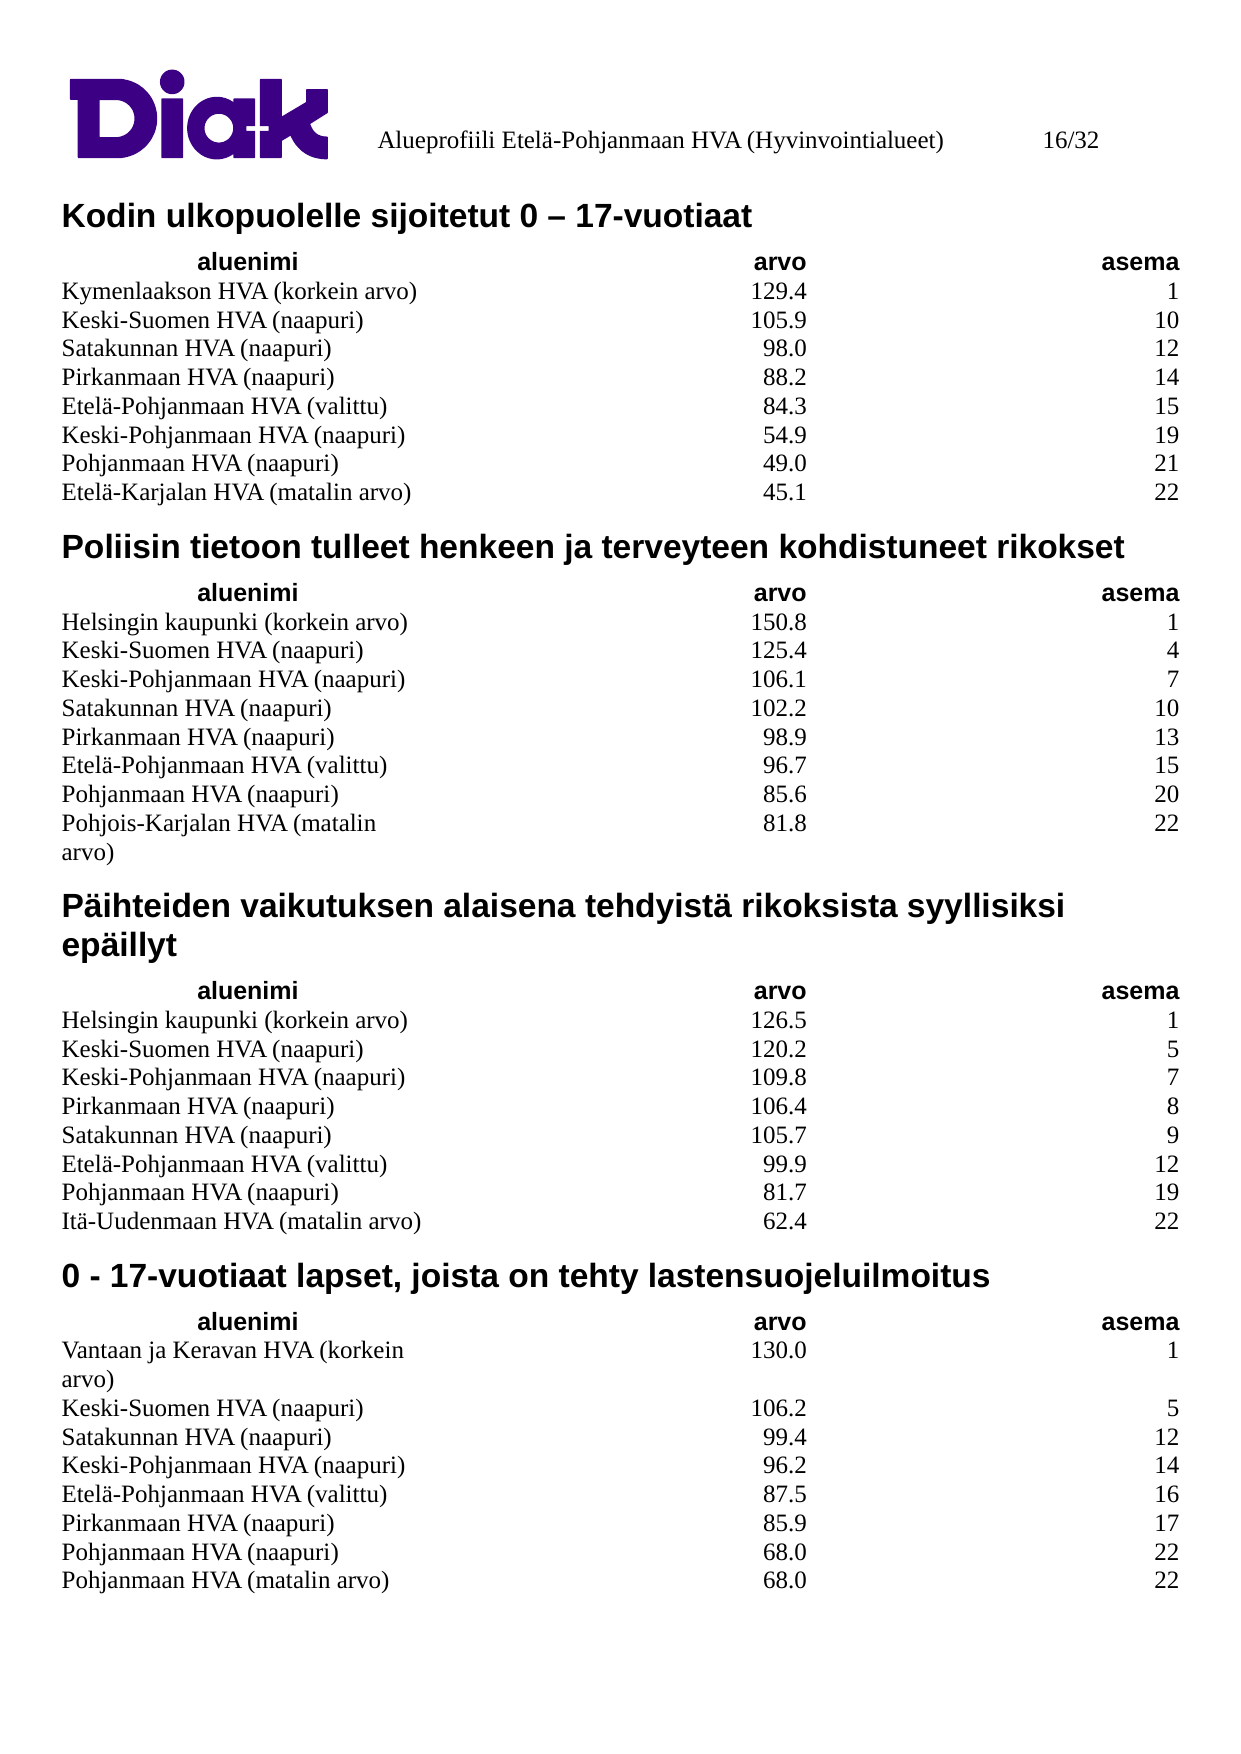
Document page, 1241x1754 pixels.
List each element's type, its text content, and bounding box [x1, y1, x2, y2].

table_cell 8 [806, 1091, 1179, 1120]
table_cell 49.0 [434, 449, 806, 477]
table_cell Keski-Suomen HVA (naapuri) [61, 1034, 434, 1062]
table_cell 105.7 [434, 1120, 806, 1149]
table_header aluenimi [61, 247, 434, 276]
table_cell 22 [806, 1206, 1179, 1235]
table_cell 9 [806, 1120, 1179, 1149]
table_cell 85.9 [434, 1508, 806, 1537]
table_cell Pohjanmaan HVA (matalin arvo) [61, 1566, 434, 1594]
table_header asema [806, 578, 1179, 607]
table_cell Keski-Pohjanmaan HVA (naapuri) [61, 664, 434, 693]
table_cell 22 [806, 1566, 1179, 1594]
table_cell Pirkanmaan HVA (naapuri) [61, 1091, 434, 1120]
table_cell 126.5 [434, 1005, 806, 1034]
table_cell Pohjanmaan HVA (naapuri) [61, 1537, 434, 1566]
table_cell 12 [806, 1149, 1179, 1177]
table_cell Satakunnan HVA (naapuri) [61, 693, 434, 722]
table_cell 19 [806, 420, 1179, 448]
table_header arvo [434, 976, 806, 1005]
table_cell 12 [806, 1422, 1179, 1451]
table_cell Keski-Suomen HVA (naapuri) [61, 636, 434, 664]
table_cell 1 [806, 276, 1179, 305]
table_cell Etelä-Pohjanmaan HVA (valittu) [61, 1479, 434, 1508]
table_cell 120.2 [434, 1034, 806, 1062]
table_cell 4 [806, 636, 1179, 664]
subtitle Kodin ulkopuolelle sijoitetut 0 – 17-vuotiaat [61, 196, 1179, 235]
table_cell 1 [806, 1005, 1179, 1034]
table_cell Keski-Suomen HVA (naapuri) [61, 1393, 434, 1422]
table_cell 125.4 [434, 636, 806, 664]
table_cell Etelä-Pohjanmaan HVA (valittu) [61, 751, 434, 779]
table_cell 109.8 [434, 1063, 806, 1091]
table_cell 102.2 [434, 693, 806, 722]
table_cell 45.1 [434, 477, 806, 506]
table_header aluenimi [61, 1307, 434, 1336]
table_cell Keski-Pohjanmaan HVA (naapuri) [61, 1451, 434, 1479]
subtitle Poliisin tietoon tulleet henkeen ja terveyteen kohdistuneet rikokset [61, 527, 1179, 566]
table_cell 14 [806, 1451, 1179, 1479]
table_cell 106.4 [434, 1091, 806, 1120]
table_cell 15 [806, 391, 1179, 420]
table_cell Pirkanmaan HVA (naapuri) [61, 362, 434, 391]
table_cell 88.2 [434, 362, 806, 391]
table_cell 85.6 [434, 779, 806, 808]
table_header aluenimi [61, 578, 434, 607]
table_header asema [806, 976, 1179, 1005]
table_cell 7 [806, 664, 1179, 693]
table_cell 98.0 [434, 334, 806, 362]
table_cell 15 [806, 751, 1179, 779]
table_cell 20 [806, 779, 1179, 808]
table_cell Helsingin kaupunki (korkein arvo) [61, 607, 434, 636]
table_cell 5 [806, 1034, 1179, 1062]
table_cell 68.0 [434, 1566, 806, 1594]
table_cell 12 [806, 334, 1179, 362]
table_cell Vantaan ja Keravan HVA (korkein arvo) [61, 1336, 434, 1393]
table_cell Keski-Pohjanmaan HVA (naapuri) [61, 1063, 434, 1091]
table_cell Pirkanmaan HVA (naapuri) [61, 1508, 434, 1537]
table_cell 19 [806, 1178, 1179, 1206]
table_cell Etelä-Pohjanmaan HVA (valittu) [61, 391, 434, 420]
table_cell 22 [806, 477, 1179, 506]
table_header arvo [434, 578, 806, 607]
table_cell Etelä-Pohjanmaan HVA (valittu) [61, 1149, 434, 1177]
table_cell 87.5 [434, 1479, 806, 1508]
table_cell 68.0 [434, 1537, 806, 1566]
table_cell 10 [806, 305, 1179, 333]
table_cell 62.4 [434, 1206, 806, 1235]
table_cell Helsingin kaupunki (korkein arvo) [61, 1005, 434, 1034]
table_cell Pohjanmaan HVA (naapuri) [61, 779, 434, 808]
table_cell 84.3 [434, 391, 806, 420]
table_cell 21 [806, 449, 1179, 477]
table_cell Satakunnan HVA (naapuri) [61, 1120, 434, 1149]
subtitle Päihteiden vaikutuksen alaisena tehdyistä rikoksista syyllisiksi epäillyt [61, 886, 1179, 964]
table_cell 1 [806, 607, 1179, 636]
table_cell 150.8 [434, 607, 806, 636]
table_header aluenimi [61, 976, 434, 1005]
table_cell Keski-Suomen HVA (naapuri) [61, 305, 434, 333]
table_header asema [806, 1307, 1179, 1336]
table_cell Pohjanmaan HVA (naapuri) [61, 449, 434, 477]
table_cell 96.2 [434, 1451, 806, 1479]
table_cell 99.9 [434, 1149, 806, 1177]
table_cell 22 [806, 1537, 1179, 1566]
table_cell 5 [806, 1393, 1179, 1422]
table_cell 99.4 [434, 1422, 806, 1451]
table_cell 17 [806, 1508, 1179, 1537]
table_cell 106.2 [434, 1393, 806, 1422]
table_cell 129.4 [434, 276, 806, 305]
table_cell Satakunnan HVA (naapuri) [61, 1422, 434, 1451]
table_cell 14 [806, 362, 1179, 391]
table_cell Pohjanmaan HVA (naapuri) [61, 1178, 434, 1206]
table_cell 106.1 [434, 664, 806, 693]
table_cell 130.0 [434, 1336, 806, 1393]
table_cell 13 [806, 722, 1179, 751]
table_cell 7 [806, 1063, 1179, 1091]
subtitle 0 - 17-vuotiaat lapset, joista on tehty lastensuojeluilmoitus [61, 1256, 1179, 1294]
table_cell Keski-Pohjanmaan HVA (naapuri) [61, 420, 434, 448]
table_cell Satakunnan HVA (naapuri) [61, 334, 434, 362]
table_header arvo [434, 247, 806, 276]
table_header arvo [434, 1307, 806, 1336]
table_cell 1 [806, 1336, 1179, 1393]
table_cell 10 [806, 693, 1179, 722]
table_header asema [806, 247, 1179, 276]
table_cell 96.7 [434, 751, 806, 779]
table_cell Pirkanmaan HVA (naapuri) [61, 722, 434, 751]
table_cell Pohjois-Karjalan HVA (matalin arvo) [61, 808, 434, 866]
table_cell Itä-Uudenmaan HVA (matalin arvo) [61, 1206, 434, 1235]
table_cell 81.8 [434, 808, 806, 866]
table_cell 54.9 [434, 420, 806, 448]
table_cell 81.7 [434, 1178, 806, 1206]
table_cell 105.9 [434, 305, 806, 333]
table_cell 16 [806, 1479, 1179, 1508]
table_cell Etelä-Karjalan HVA (matalin arvo) [61, 477, 434, 506]
table_cell Kymenlaakson HVA (korkein arvo) [61, 276, 434, 305]
table_cell 98.9 [434, 722, 806, 751]
table_cell 22 [806, 808, 1179, 866]
